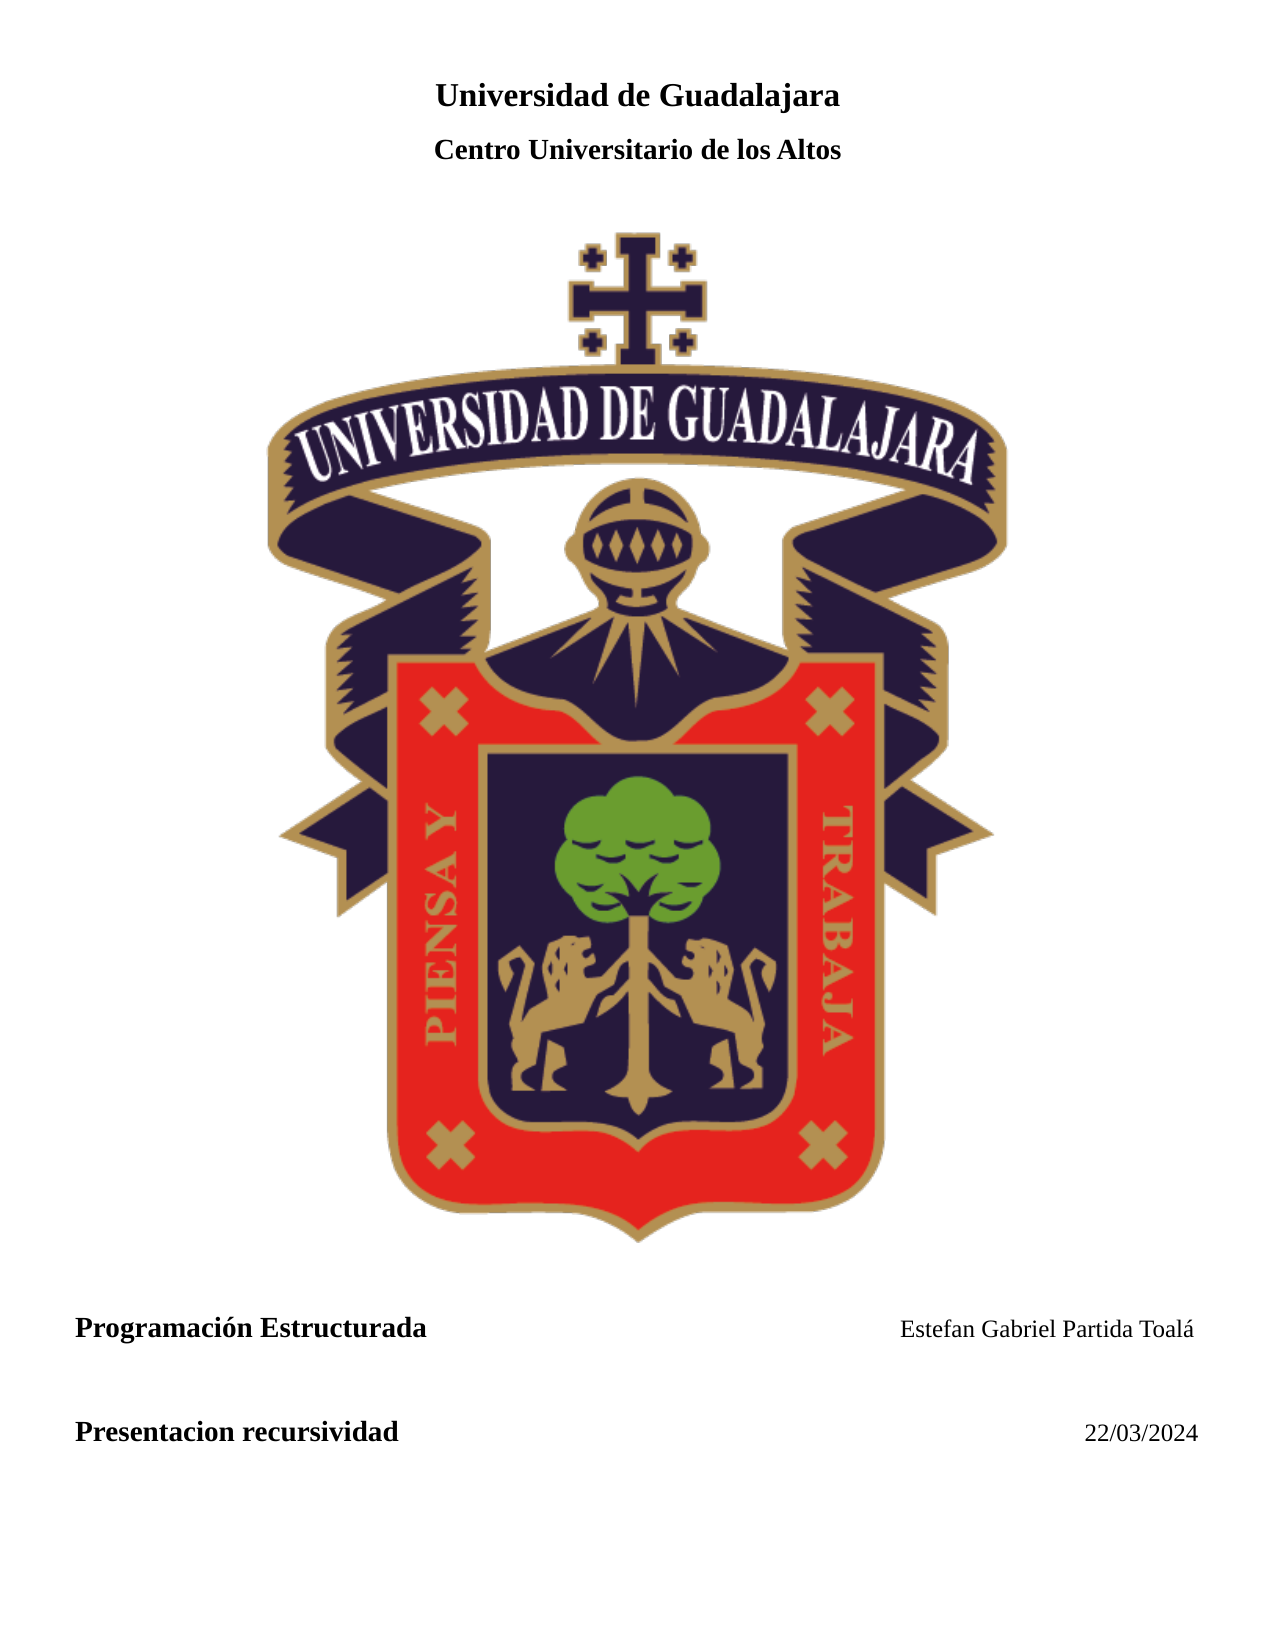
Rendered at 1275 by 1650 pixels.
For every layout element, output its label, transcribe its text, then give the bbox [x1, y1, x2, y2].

text Universidad de Guadalajara [75, 75, 1200, 113]
text Centro Universitario de los Altos [75, 132, 1200, 165]
text Programación Estructurada Estefan Gabriel Partida Toalá [75, 1311, 1200, 1344]
text Presentacion recursividad 22/03/2024 [75, 1414, 1200, 1448]
picture [227, 183, 1049, 1293]
